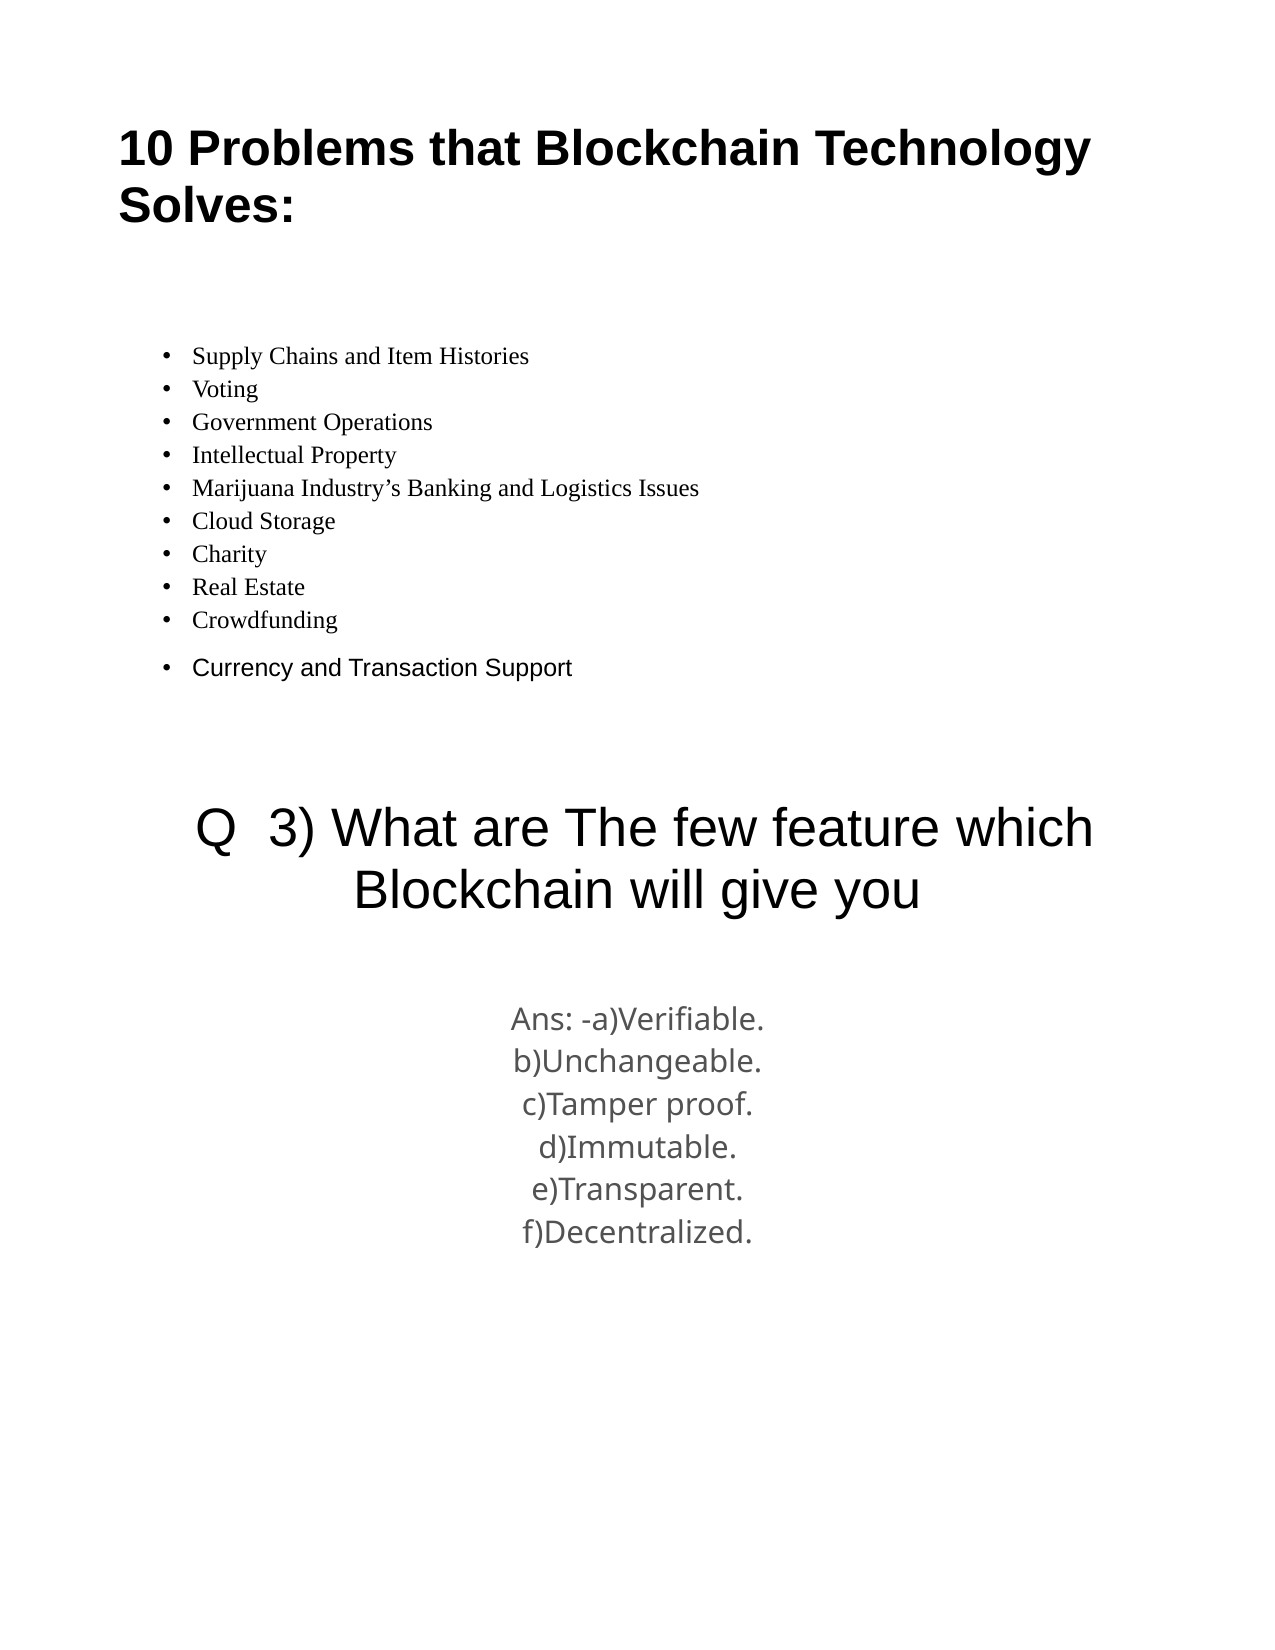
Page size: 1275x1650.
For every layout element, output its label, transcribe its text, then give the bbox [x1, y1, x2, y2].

subtitle 10 Problems that Blockchain Technology Solves: [118, 118, 1157, 233]
list Intellectual Property [162, 440, 1157, 469]
list Crowdfunding [162, 605, 1157, 634]
list Charity [162, 539, 1157, 568]
text Ans: -a)Verifiable. b)Unchangeable. c)Tamper proof. d)Immutable. e)Transparent. f)Decentralized. [118, 997, 1157, 1406]
list Supply Chains and Item Histories [162, 341, 1157, 369]
list Government Operations [162, 407, 1157, 436]
list Cloud Storage [162, 506, 1157, 535]
list Voting [162, 374, 1157, 403]
text Q 3) What are The few feature which Blockchain will give you [118, 796, 1157, 920]
list Real Estate [162, 572, 1157, 601]
list Marijuana Industry’s Banking and Logistics Issues [162, 473, 1157, 502]
list Currency and Transaction Support [162, 653, 1157, 681]
